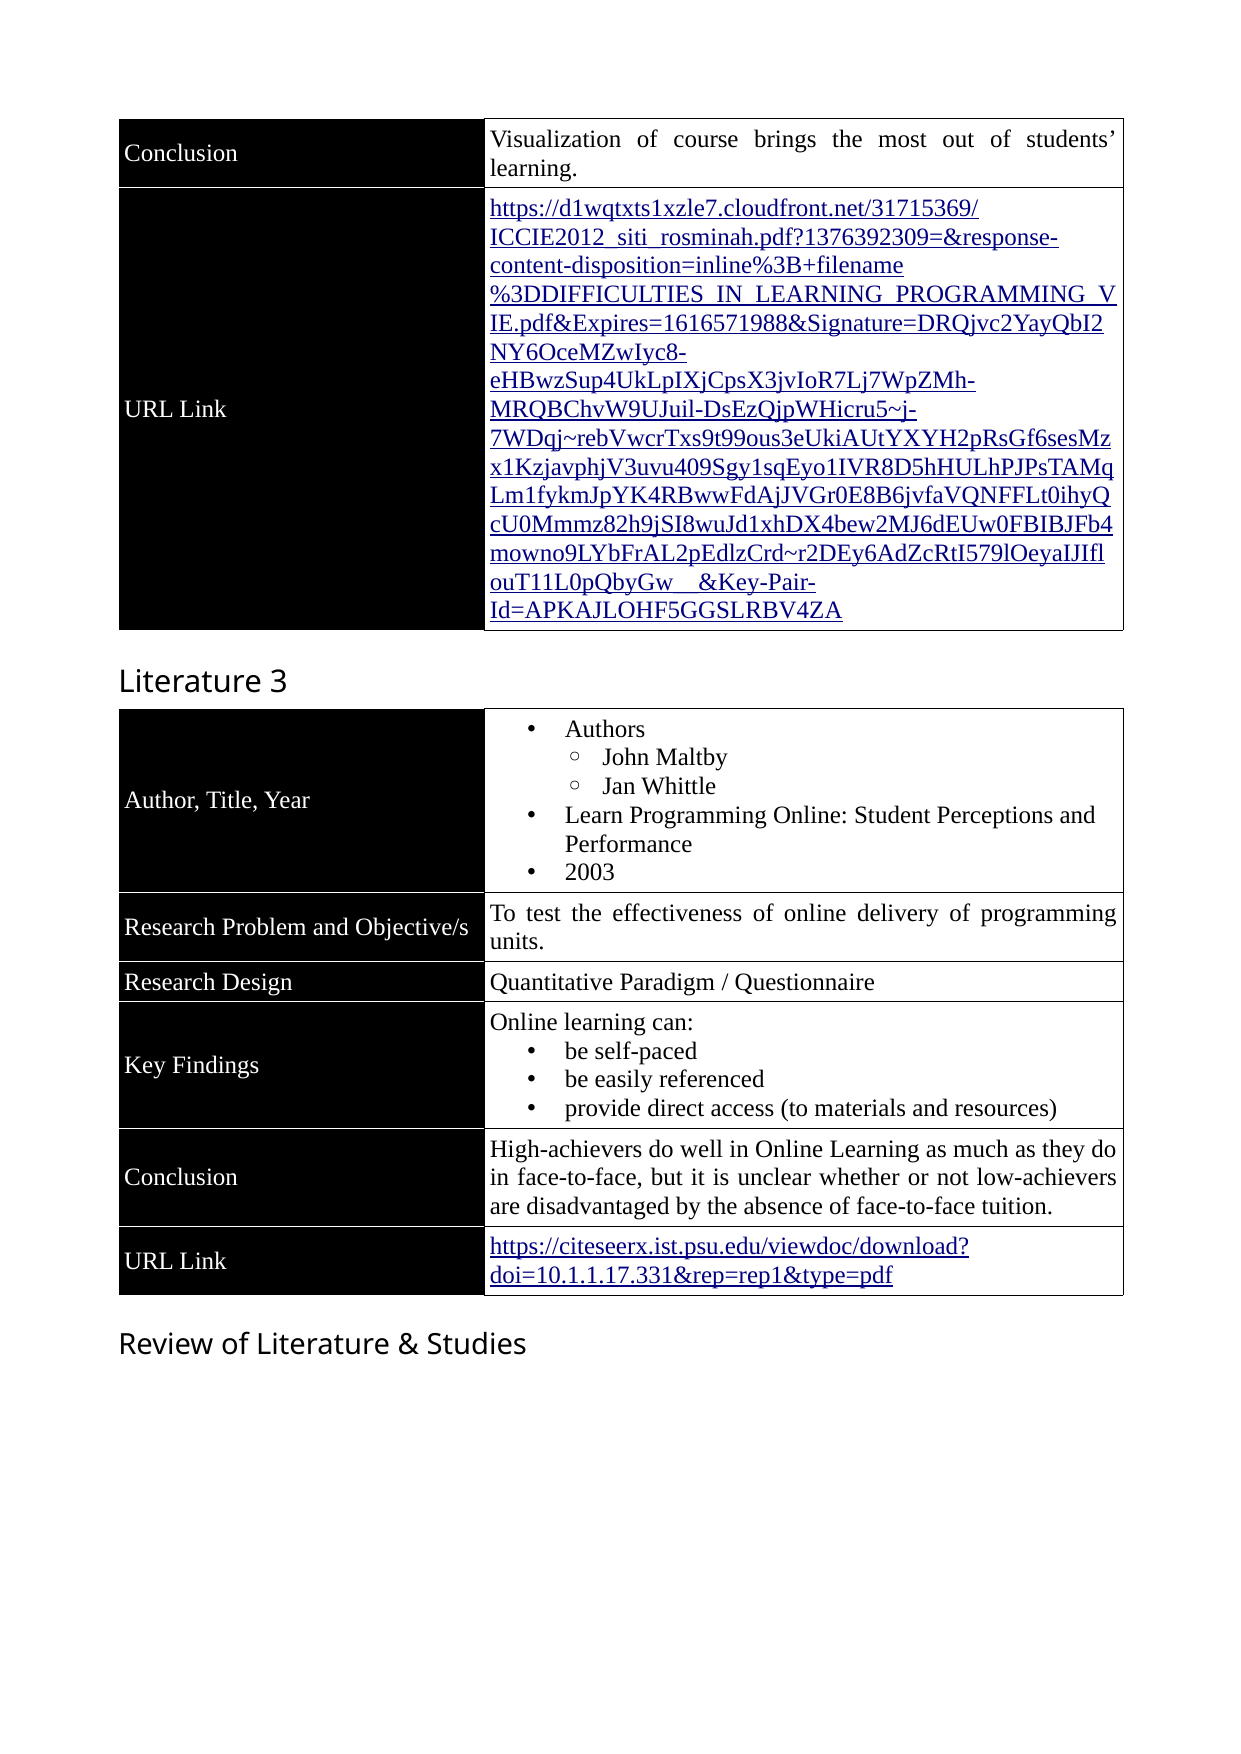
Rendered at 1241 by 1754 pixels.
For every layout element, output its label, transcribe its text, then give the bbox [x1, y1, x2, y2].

text Literature 3 [118, 659, 1122, 701]
table_cell Research Design [119, 962, 484, 1001]
table_cell URL Link [119, 188, 484, 630]
table_cell Conclusion [119, 1129, 484, 1226]
table_header Authors John Maltby Jan Whittle Learn Programming Online: Student Perceptions and Performance 2003 [485, 709, 1123, 892]
table_cell Key Findings [119, 1002, 484, 1128]
table_cell Conclusion [119, 119, 484, 187]
table_cell High-achievers do well in Online Learning as much as they do in face-to-face, but it is unclear whether or not low-achievers are disadvantaged by the absence of face-to-face tuition. [485, 1129, 1123, 1226]
table_cell https://citeseerx.ist.psu.edu/viewdoc/download?doi=10.1.1.17.331&rep=rep1&type=pdf [485, 1227, 1123, 1295]
table_cell Online learning can: be self-paced be easily referenced provide direct access (to materials and resources) [485, 1002, 1123, 1128]
table_cell https://d1wqtxts1xzle7.cloudfront.net/31715369/ICCIE2012_siti_rosminah.pdf?1376392309=&response-content-disposition=inline%3B+filename%3DDIFFICULTIES_IN_LEARNING_PROGRAMMING_VIE.pdf&Expires=1616571988&Signature=DRQjvc2YayQbI2NY6OceMZwIyc8-eHBwzSup4UkLpIXjCpsX3jvIoR7Lj7WpZMh-MRQBChvW9UJuil-DsEzQjpWHicru5~j-7WDqj~rebVwcrTxs9t99ous3eUkiAUtYXYH2pRsGf6sesMzx1KzjavphjV3uvu409Sgy1sqEyo1IVR8D5hHULhPJPsTAMqLm1fykmJpYK4RBwwFdAjJVGr0E8B6jvfaVQNFFLt0ihyQcU0Mmmz82h9jSI8wuJd1xhDX4bew2MJ6dEUw0FBIBJFb4mowno9LYbFrAL2pEdlzCrd~r2DEy6AdZcRtI579lOeyaIJIflouT11L0pQbyGw__&Key-Pair-Id=APKAJLOHF5GGSLRBV4ZA [485, 188, 1123, 630]
table_header Author, Title, Year [119, 709, 484, 892]
table_cell Research Problem and Objective/s [119, 893, 484, 961]
table_cell Visualization of course brings the most out of students’ learning. [485, 119, 1123, 187]
table_cell Quantitative Paradigm / Questionnaire [485, 962, 1123, 1001]
table_cell To test the effectiveness of online delivery of programming units. [485, 893, 1123, 961]
text Review of Literature & Studies [118, 1323, 1122, 1363]
table_cell URL Link [119, 1227, 484, 1295]
